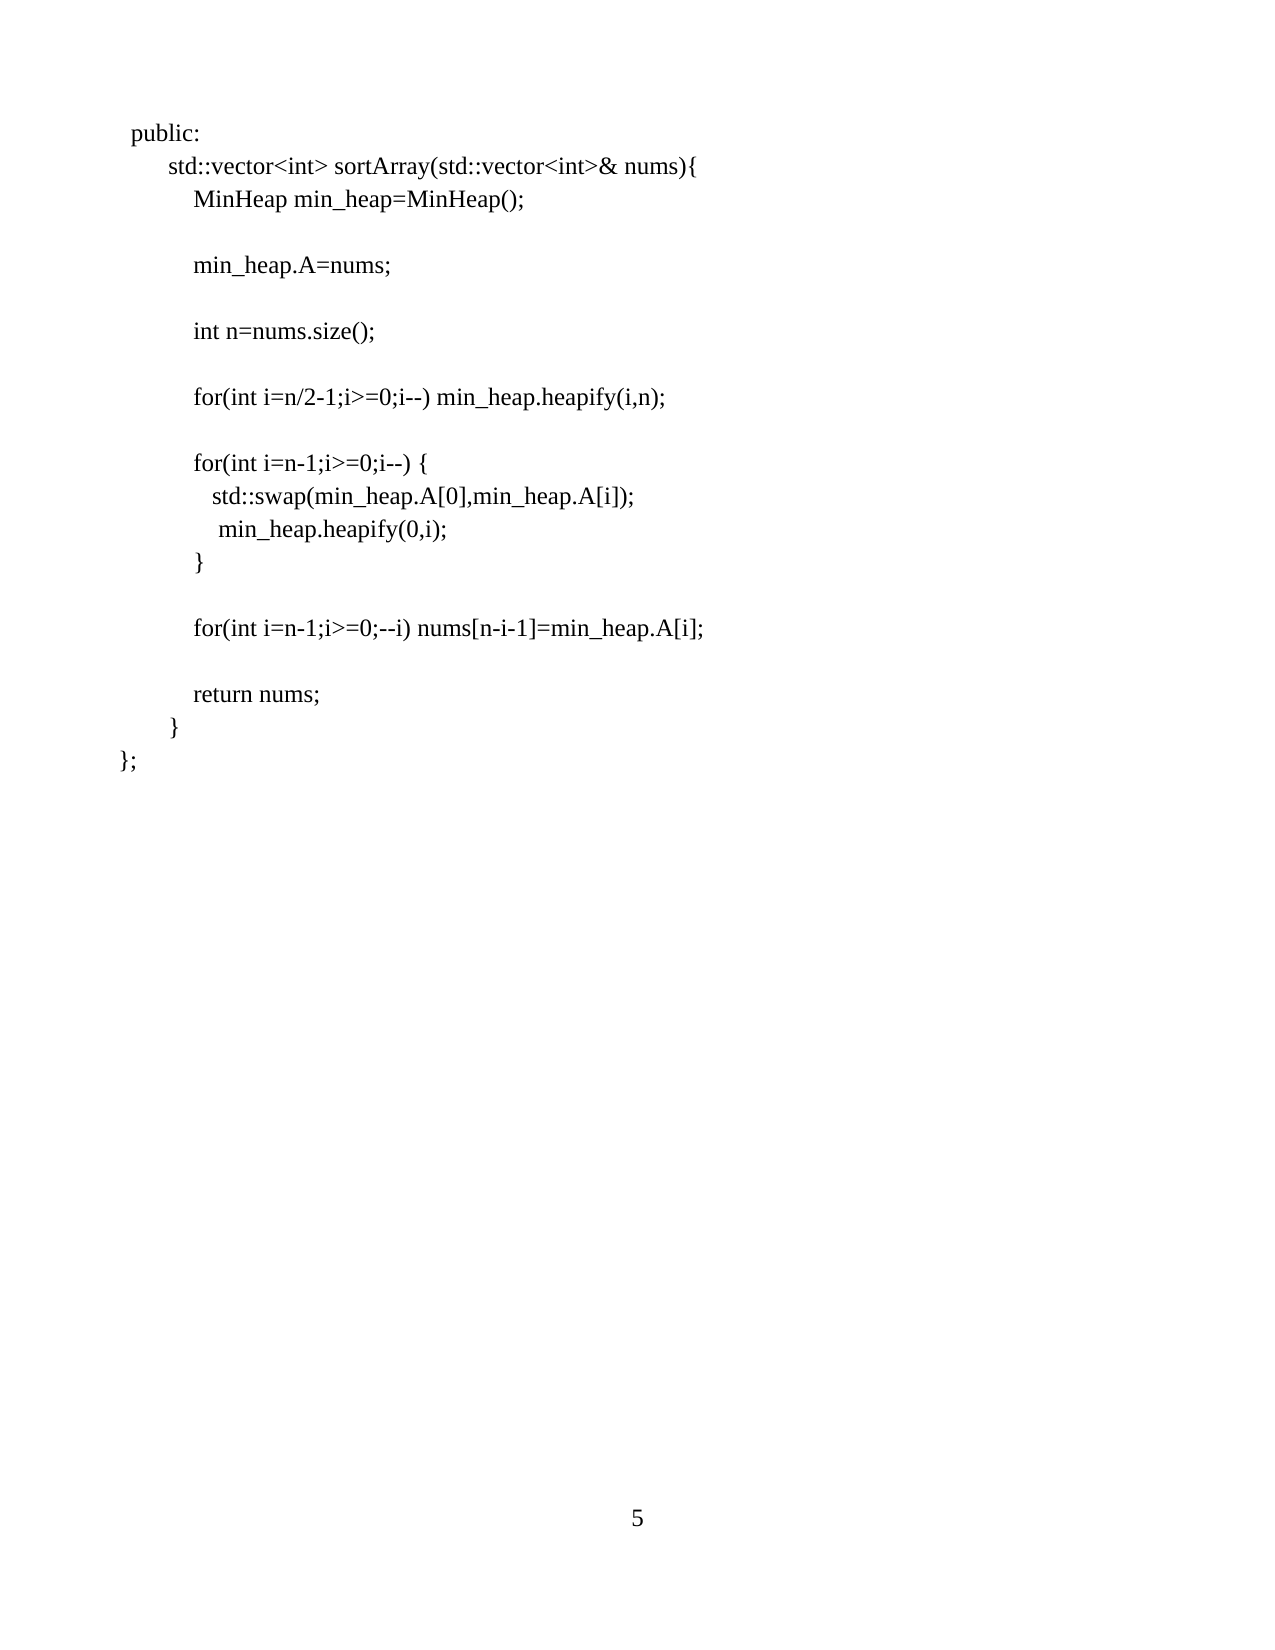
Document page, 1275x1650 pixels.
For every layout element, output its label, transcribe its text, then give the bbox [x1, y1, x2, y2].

text std::vector<int> sortArray(std::vector<int>& nums){ [118, 151, 1157, 180]
text min_heap.A=nums; [118, 250, 1157, 279]
text public: [118, 118, 1157, 147]
text return nums; [118, 679, 1157, 708]
text for(int i=n/2-1;i>=0;i--) min_heap.heapify(i,n); [118, 382, 1157, 411]
text } [118, 712, 1157, 741]
text MinHeap min_heap=MinHeap(); [118, 184, 1157, 213]
text int n=nums.size(); [118, 316, 1157, 345]
text std::swap(min_heap.A[0],min_heap.A[i]); [118, 481, 1157, 510]
text for(int i=n-1;i>=0;--i) nums[n-i-1]=min_heap.A[i]; [118, 613, 1157, 642]
text } [118, 547, 1157, 576]
text min_heap.heapify(0,i); [118, 514, 1157, 543]
text for(int i=n-1;i>=0;i--) { [118, 448, 1157, 477]
text }; [118, 746, 1157, 774]
